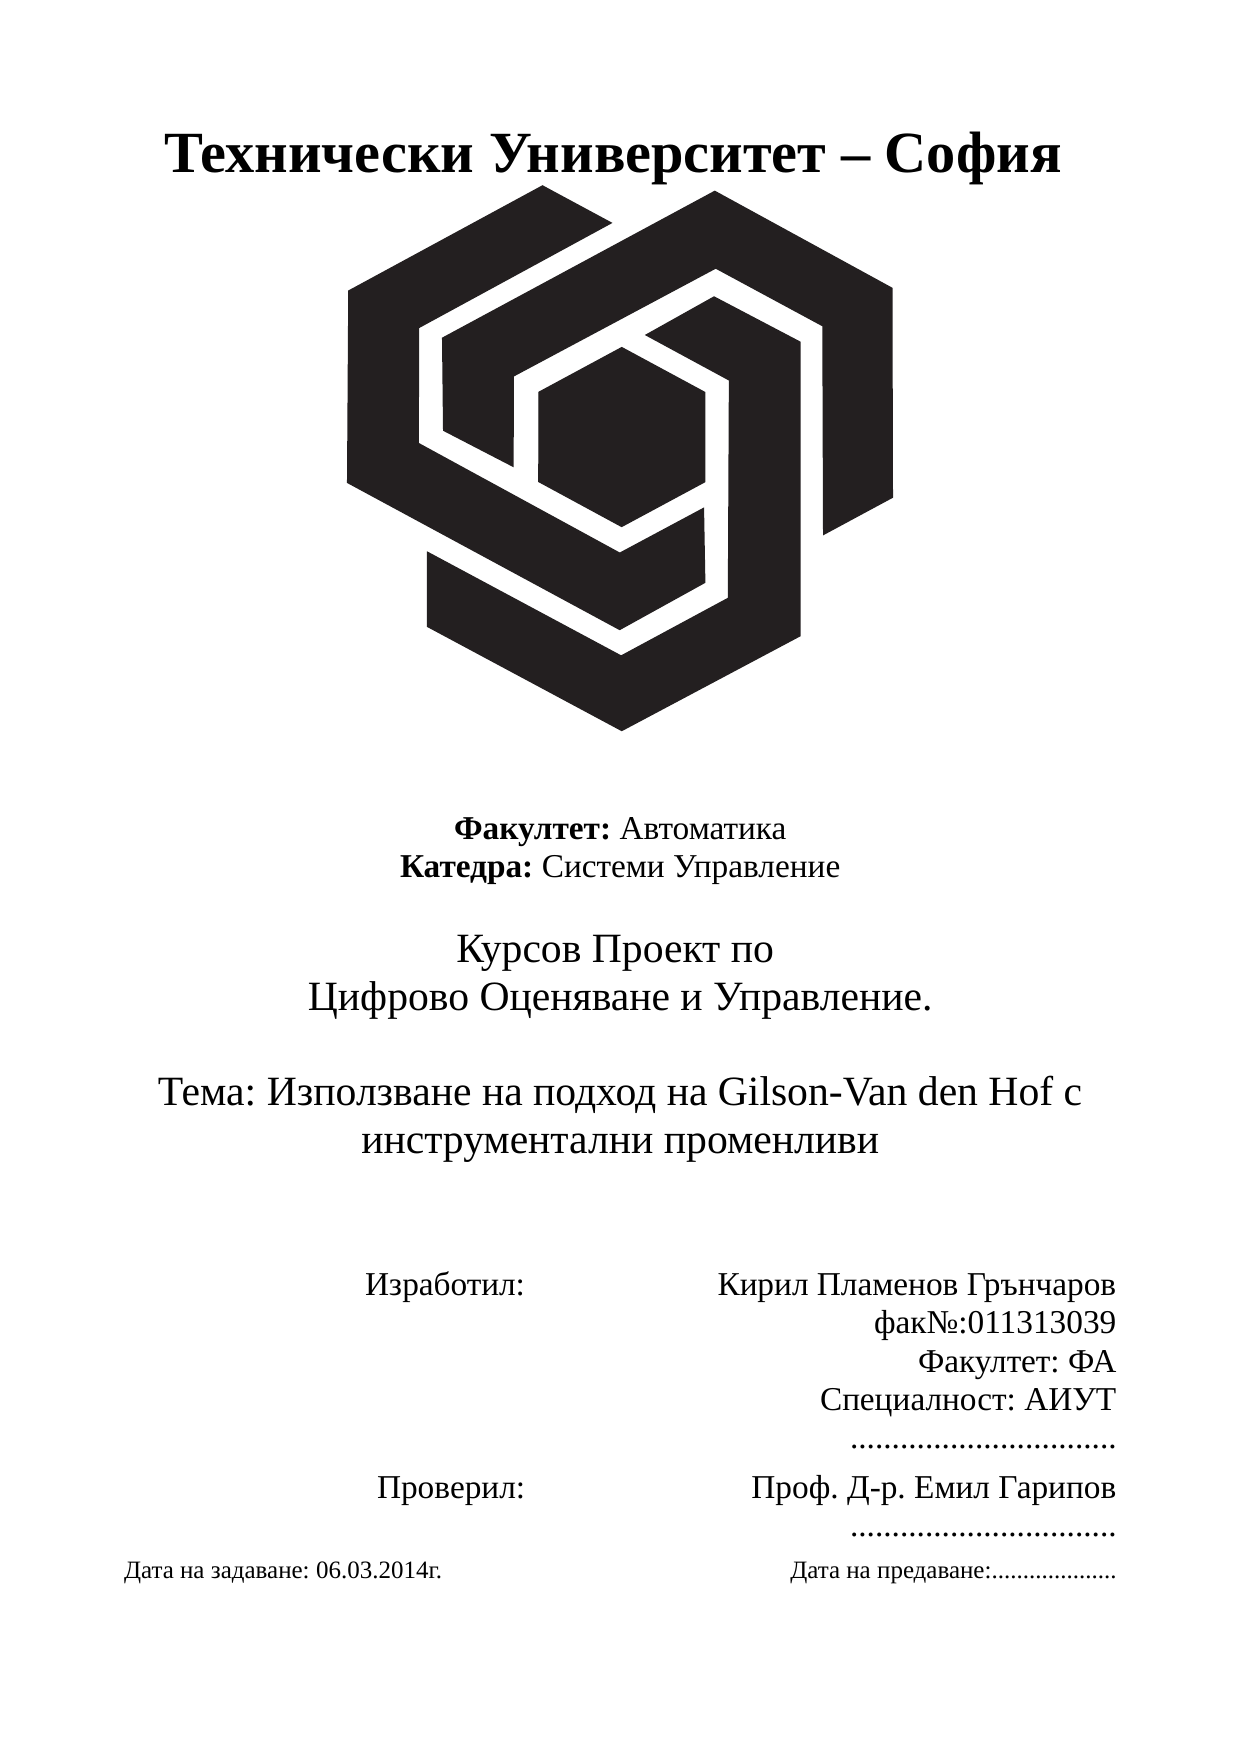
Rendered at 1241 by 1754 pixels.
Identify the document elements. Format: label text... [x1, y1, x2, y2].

table_cell Проверил: [118, 1462, 531, 1550]
table_cell Дата на задаване: 06.03.2014г. [118, 1550, 531, 1590]
text Цифрово Оценяване и Управление. [118, 971, 1122, 1019]
text Катедра: Системи Управление [118, 846, 1122, 885]
text Факултет: Автоматика [118, 808, 1122, 846]
text Курсов Проект по [118, 923, 1122, 971]
table_cell Дата на предаване:.................... [531, 1550, 1122, 1590]
table_header Кирил Пламенов Грънчаров фак№:011313039 Факултет: ФА Специалност: АИУТ ................................ [531, 1259, 1122, 1462]
text Технически Университет – София [118, 118, 1122, 185]
text Тема: Използване на подход на Gilson-Van den Hof с инструментални променливи [118, 1067, 1122, 1163]
table_header Изработил: [118, 1259, 531, 1462]
table_cell Проф. Д-р. Емил Гарипов ................................ [531, 1462, 1122, 1550]
